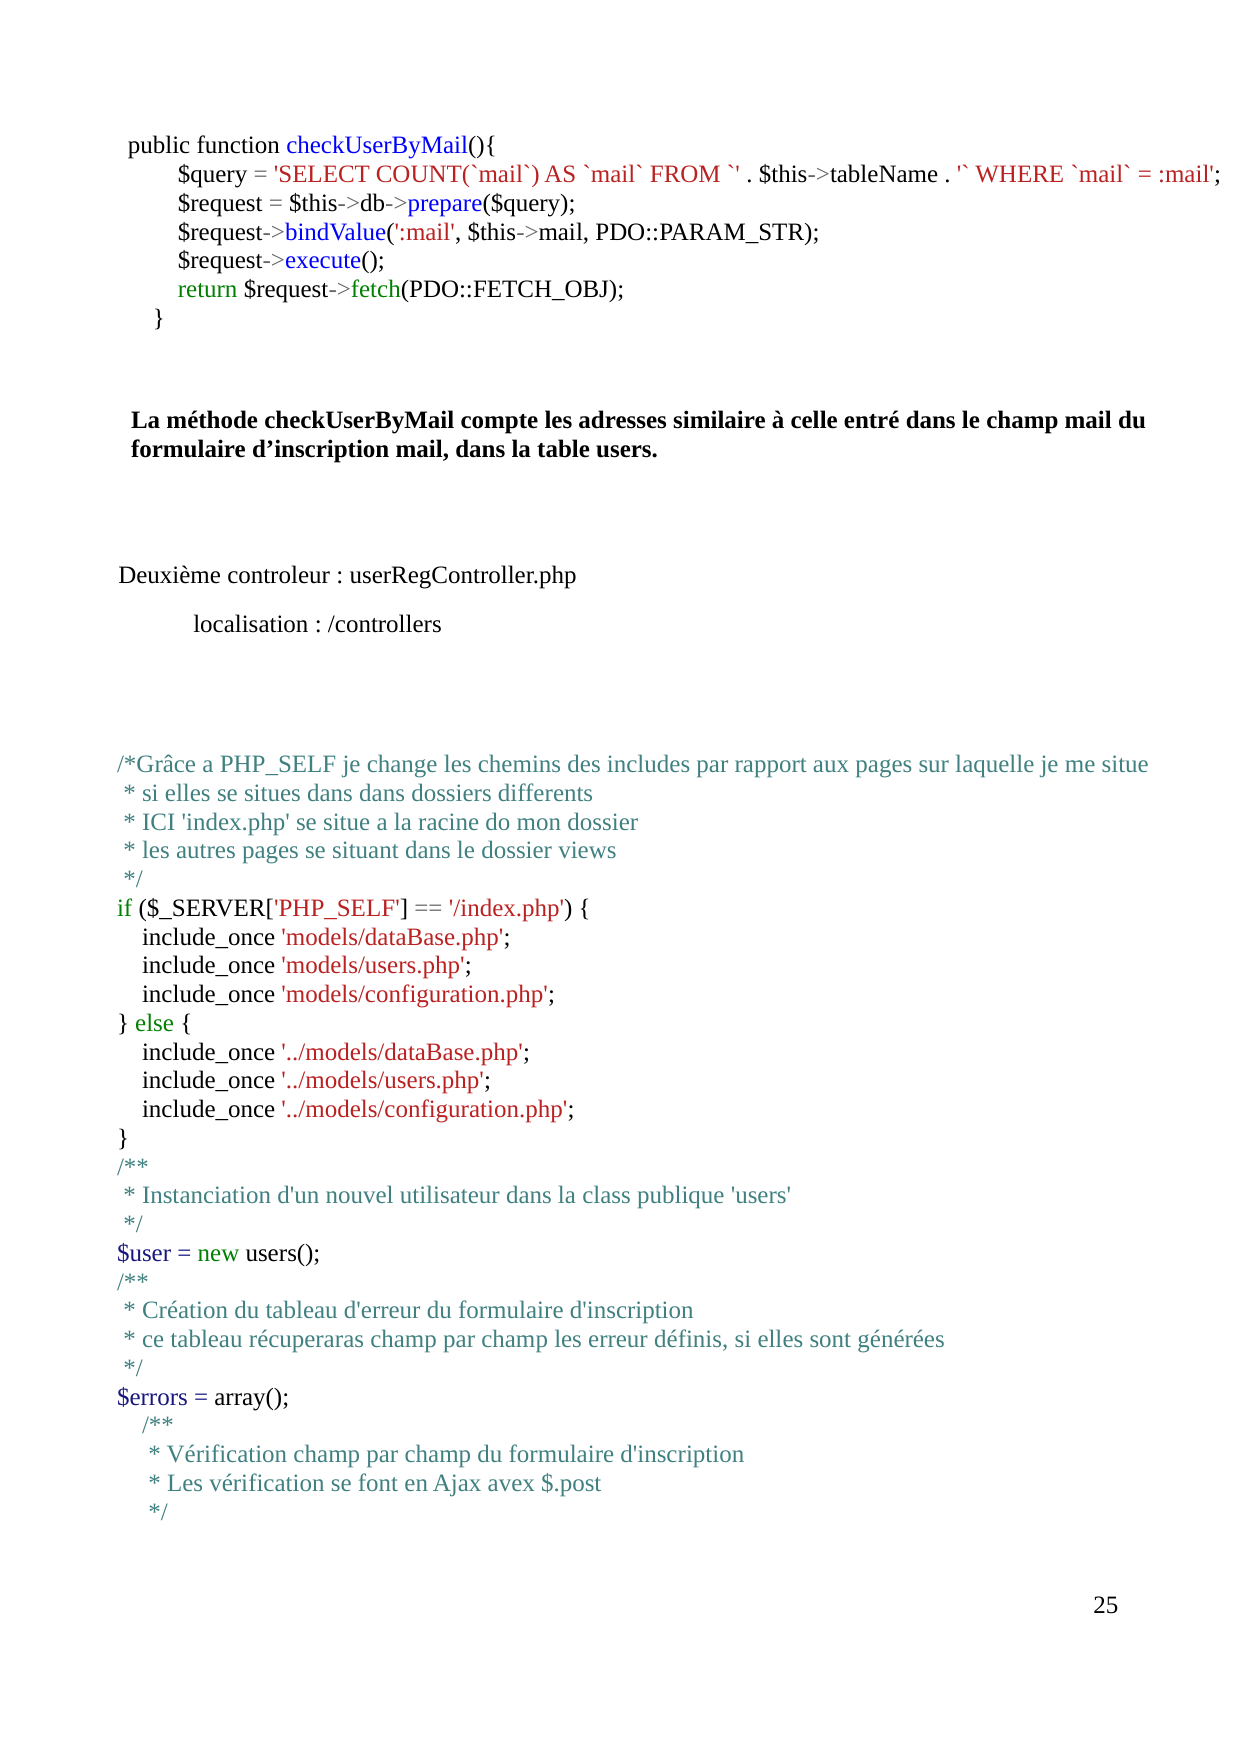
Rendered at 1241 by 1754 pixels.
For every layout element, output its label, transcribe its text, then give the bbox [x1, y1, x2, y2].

text localisation : /controllers [118, 609, 1122, 637]
text Deuxième controleur : userRegController.php [118, 560, 1122, 588]
text 25 [118, 1590, 1122, 1619]
